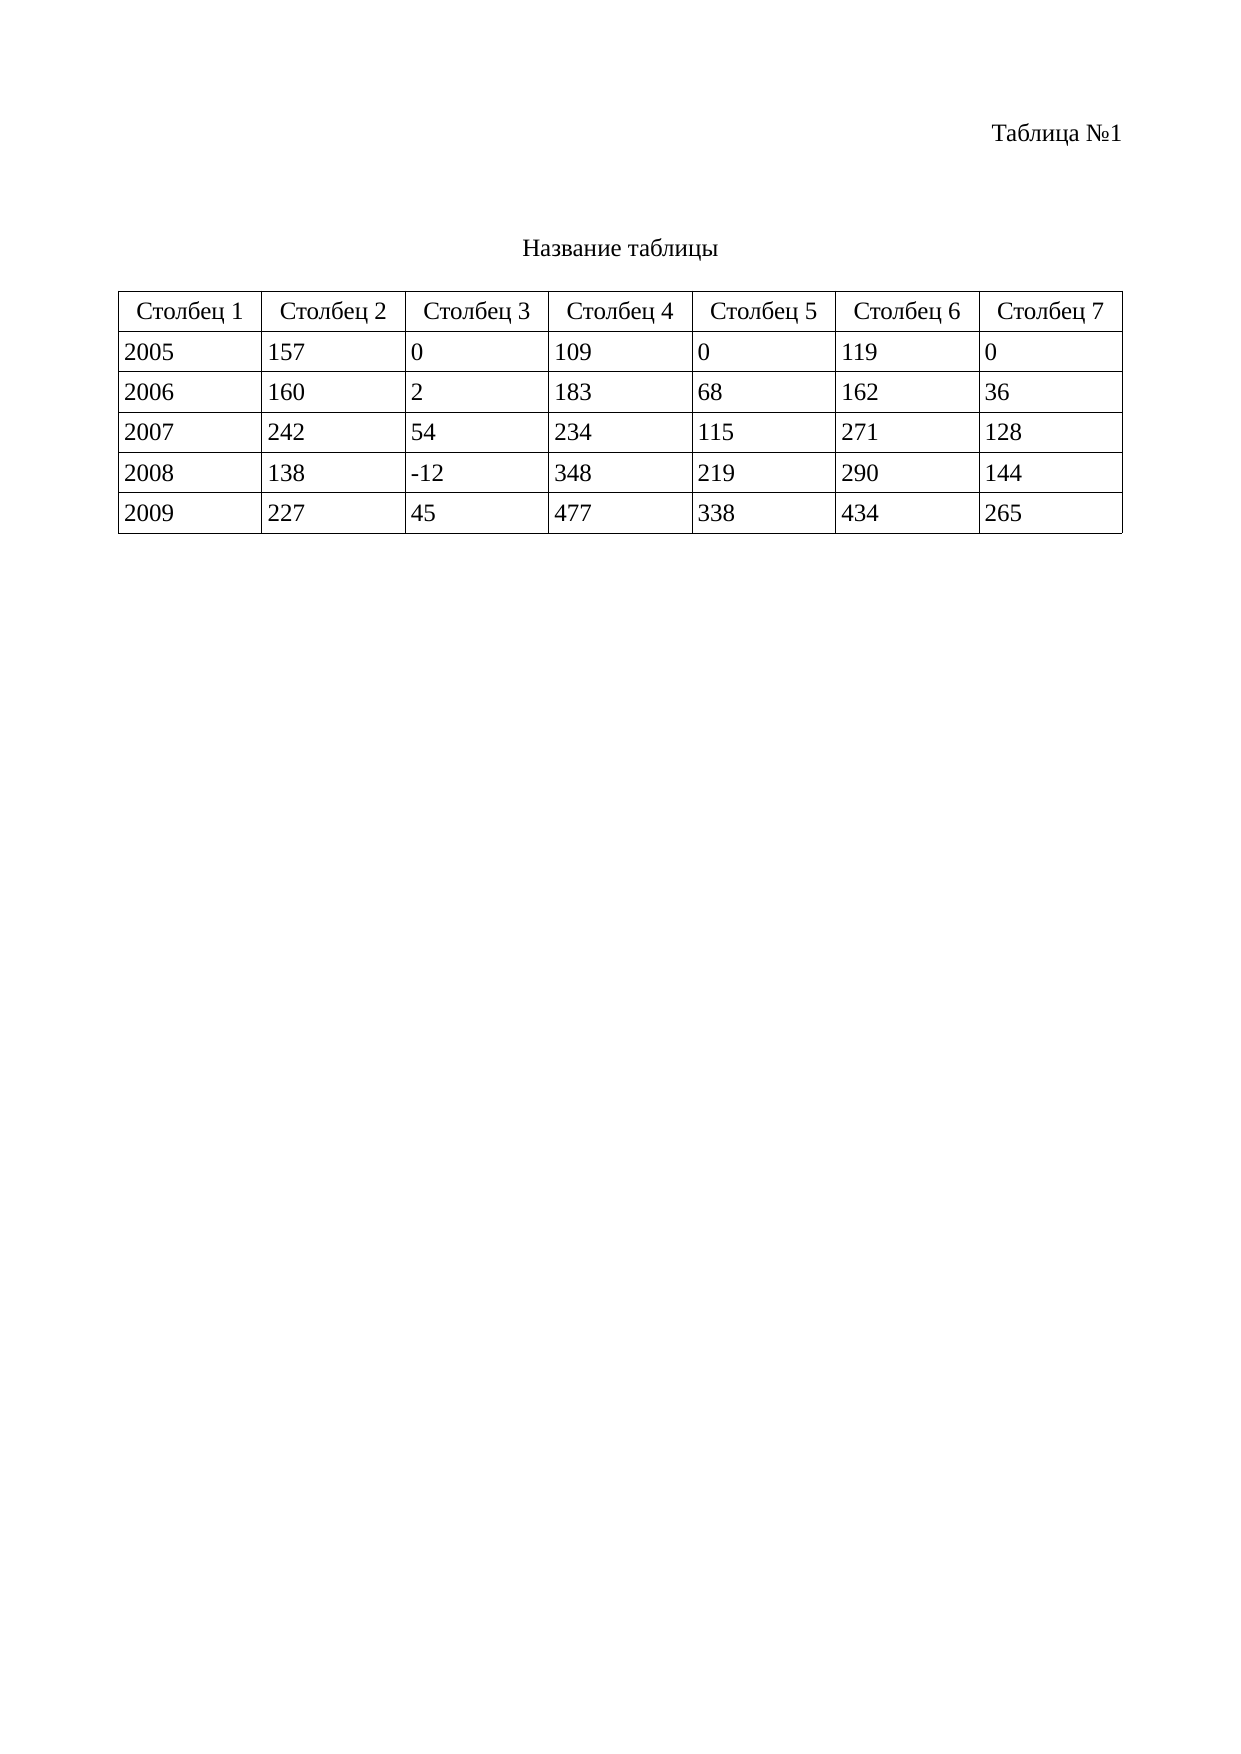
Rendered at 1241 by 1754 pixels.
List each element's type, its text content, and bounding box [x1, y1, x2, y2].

table_cell 109 [549, 332, 692, 371]
table_cell 0 [693, 332, 835, 371]
table_cell 265 [980, 493, 1122, 532]
table_cell 227 [262, 493, 405, 532]
table_header Столбец 3 [406, 292, 548, 331]
table_cell 157 [262, 332, 405, 371]
table_cell 0 [980, 332, 1122, 371]
table_cell 2005 [119, 332, 261, 371]
table_cell 128 [980, 413, 1122, 452]
table_cell 68 [693, 372, 835, 412]
table_header Столбец 2 [262, 292, 405, 331]
table_cell 477 [549, 493, 692, 532]
table_header Столбец 4 [549, 292, 692, 331]
table_cell 2008 [119, 453, 261, 492]
table_cell 115 [693, 413, 835, 452]
table_cell 0 [406, 332, 548, 371]
table_cell 2007 [119, 413, 261, 452]
table_header Столбец 6 [836, 292, 979, 331]
table_cell 160 [262, 372, 405, 412]
table_cell 271 [836, 413, 979, 452]
text Таблица №1 [118, 118, 1122, 147]
table_cell 138 [262, 453, 405, 492]
table_cell 2009 [119, 493, 261, 532]
table_cell 162 [836, 372, 979, 412]
table_header Столбец 1 [119, 292, 261, 331]
table_cell 219 [693, 453, 835, 492]
table_header Столбец 7 [980, 292, 1122, 331]
table_cell 2 [406, 372, 548, 412]
table_cell 36 [980, 372, 1122, 412]
table_cell 183 [549, 372, 692, 412]
table_header Столбец 5 [693, 292, 835, 331]
table_cell -12 [406, 453, 548, 492]
table_cell 45 [406, 493, 548, 532]
table_cell 119 [836, 332, 979, 371]
table_cell 234 [549, 413, 692, 452]
table_cell 338 [693, 493, 835, 532]
table_cell 242 [262, 413, 405, 452]
table_cell 144 [980, 453, 1122, 492]
table_cell 290 [836, 453, 979, 492]
text Название таблицы [118, 233, 1122, 262]
table_cell 54 [406, 413, 548, 452]
table_cell 434 [836, 493, 979, 532]
table_cell 2006 [119, 372, 261, 412]
table_cell 348 [549, 453, 692, 492]
